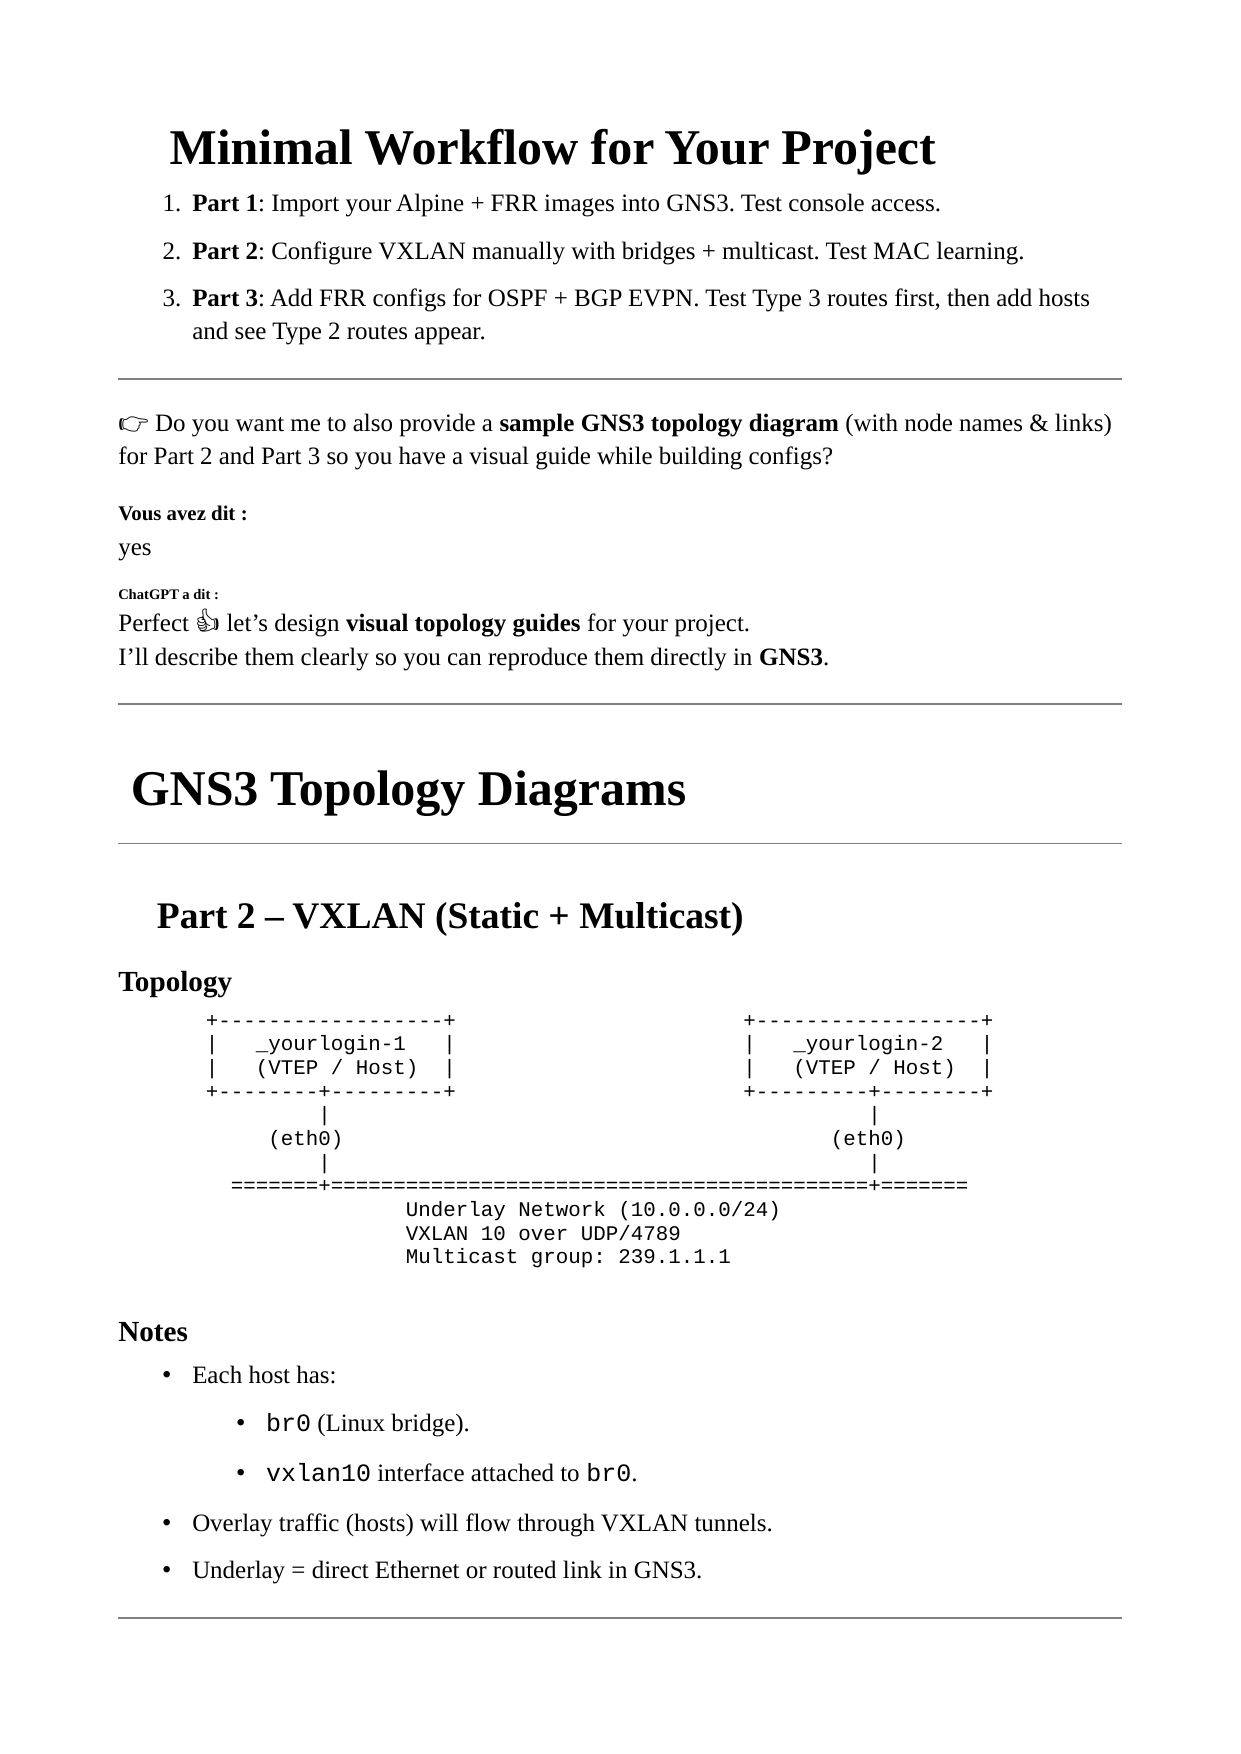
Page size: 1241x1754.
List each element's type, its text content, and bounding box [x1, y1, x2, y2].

text | | [118, 1104, 1122, 1128]
list Part 2: Configure VXLAN manually with bridges + multicast. Test MAC learning. [162, 236, 1122, 264]
text +------------------+ +------------------+ [118, 1010, 1122, 1033]
subtitle ✅ Minimal Workflow for Your Project [118, 118, 1122, 176]
subtitle 🔹 Part 2 – VXLAN (Static + Multicast) [118, 893, 1122, 937]
text | _yourlogin-1 | | _yourlogin-2 | [118, 1033, 1122, 1057]
subtitle Vous avez dit : [118, 501, 1122, 525]
text | (VTEP / Host) | | (VTEP / Host) | [118, 1057, 1122, 1081]
text Underlay Network (10.0.0.0/24) [118, 1199, 1122, 1223]
list Part 3: Add FRR configs for OSPF + BGP EVPN. Test Type 3 routes first, then add hosts and see Type 2 routes appear. [162, 283, 1122, 345]
list Underlay = direct Ethernet or routed link in GNS3. [162, 1555, 1122, 1584]
text 👉 Do you want me to also provide a sample GNS3 topology diagram (with node names & links) for Part 2 and Part 3 so you have a visual guide while building configs? [118, 408, 1122, 470]
list br0 (Linux bridge). [236, 1408, 1122, 1438]
text | | [118, 1152, 1122, 1175]
text yes [118, 532, 1122, 560]
list vxlan10 interface attached to br0. [236, 1458, 1122, 1488]
text =======+===========================================+======= [118, 1175, 1122, 1199]
subtitle Topology [118, 964, 1122, 997]
text Perfect 👍 let’s design visual topology guides for your project. I’ll describe them clearly so you can reproduce them directly in GNS3. [118, 608, 1122, 670]
list Each host has: [162, 1360, 1122, 1389]
subtitle ChatGPT a dit : [118, 586, 1122, 602]
text (eth0) (eth0) [118, 1128, 1122, 1152]
list Part 1: Import your Alpine + FRR images into GNS3. Test console access. [162, 188, 1122, 217]
list Overlay traffic (hosts) will flow through VXLAN tunnels. [162, 1508, 1122, 1536]
text Multicast group: 239.1.1.1 [118, 1246, 1122, 1270]
subtitle 🖥️ GNS3 Topology Diagrams [118, 758, 1122, 816]
text VXLAN 10 over UDP/4789 [118, 1223, 1122, 1246]
subtitle Notes [118, 1314, 1122, 1347]
text +--------+---------+ +---------+--------+ [118, 1081, 1122, 1104]
